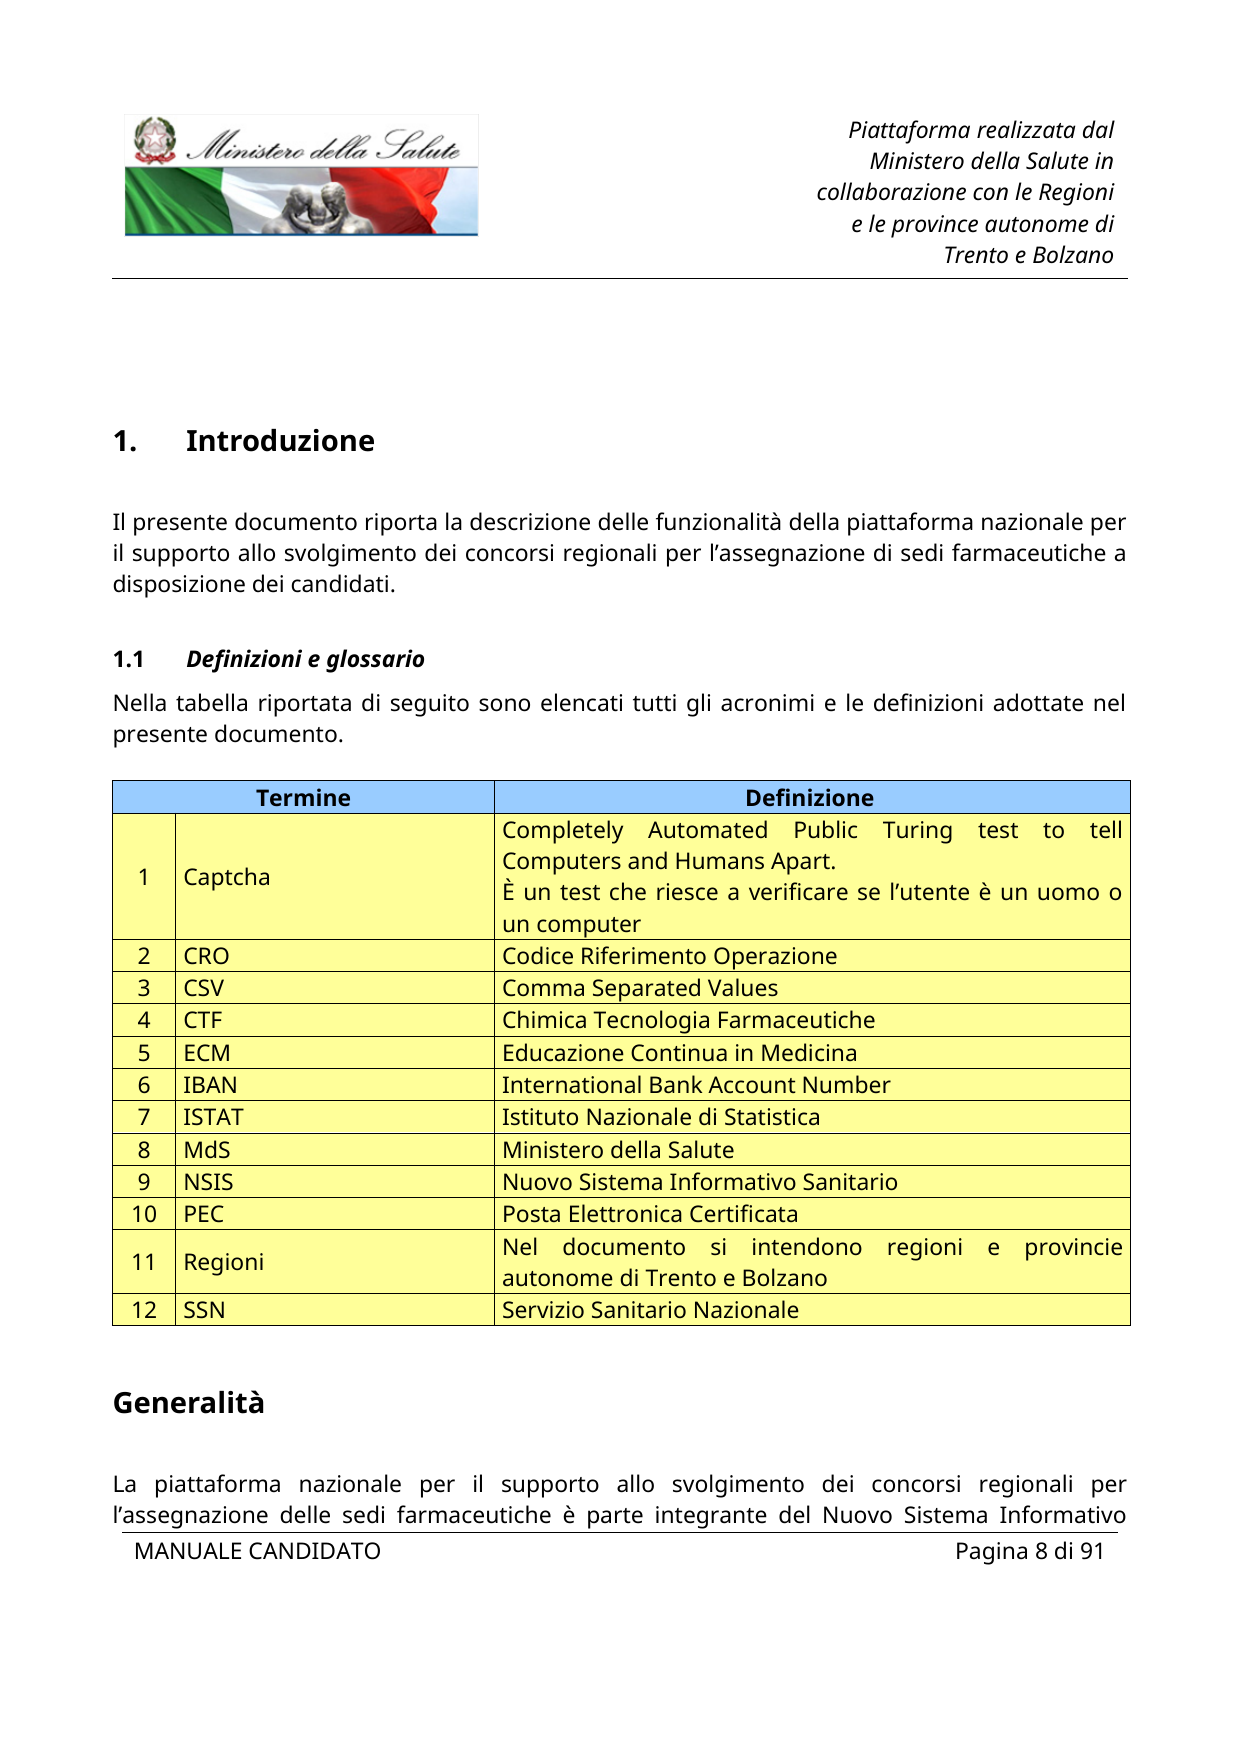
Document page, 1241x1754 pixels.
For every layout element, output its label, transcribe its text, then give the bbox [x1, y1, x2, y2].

table_cell 10 [113, 1198, 175, 1229]
table_cell CSV [176, 972, 494, 1003]
table_cell Completely Automated Public Turing test to tell Computers and Humans Apart. È un test che riesce a verificare se l’utente è un uomo o un computer [495, 814, 1130, 939]
table_cell Codice Riferimento Operazione [495, 940, 1130, 971]
table_cell Ministero della Salute [495, 1134, 1130, 1165]
table_cell NSIS [176, 1166, 494, 1197]
table_cell Istituto Nazionale di Statistica [495, 1101, 1130, 1132]
text Il presente documento riporta la descrizione delle funzionalità della piattaforma nazionale per il supporto allo svolgimento dei concorsi regionali per l’assegnazione di sedi farmaceutiche a disposizione dei candidati. [112, 505, 1128, 599]
table_cell 9 [113, 1166, 175, 1197]
table_cell Nuovo Sistema Informativo Sanitario [495, 1166, 1130, 1197]
table_cell 4 [113, 1004, 175, 1036]
text La piattaforma nazionale per il supporto allo svolgimento dei concorsi regionali per l’assegnazione delle sedi farmaceutiche è parte integrante del Nuovo Sistema Informativo [112, 1468, 1128, 1531]
table_cell Captcha [176, 814, 494, 939]
table_header Termine [113, 781, 494, 813]
table_cell Educazione Continua in Medicina [495, 1037, 1130, 1068]
subtitle Introduzione [112, 420, 1128, 459]
table_cell International Bank Account Number [495, 1069, 1130, 1100]
table_cell 12 [113, 1294, 175, 1325]
table_cell SSN [176, 1294, 494, 1325]
table_cell 8 [113, 1134, 175, 1165]
table_cell ISTAT [176, 1101, 494, 1132]
table_cell PEC [176, 1198, 494, 1229]
table_cell 11 [113, 1230, 175, 1293]
table_cell CRO [176, 940, 494, 971]
table_cell 2 [113, 940, 175, 971]
table_cell Chimica Tecnologia Farmaceutiche [495, 1004, 1130, 1036]
table_cell Nel documento si intendono regioni e provincie autonome di Trento e Bolzano [495, 1230, 1130, 1293]
table_cell Comma Separated Values [495, 972, 1130, 1003]
table_cell Servizio Sanitario Nazionale [495, 1294, 1130, 1325]
table_cell ECM [176, 1037, 494, 1068]
table_cell IBAN [176, 1069, 494, 1100]
table_cell 3 [113, 972, 175, 1003]
text Nella tabella riportata di seguito sono elencati tutti gli acronimi e le definizioni adottate nel presente documento. [112, 687, 1128, 749]
table_cell 6 [113, 1069, 175, 1100]
subtitle Generalità [112, 1382, 1128, 1422]
subtitle Definizioni e glossario [112, 643, 1128, 674]
table_cell MdS [176, 1134, 494, 1165]
table_cell Regioni [176, 1230, 494, 1293]
table_header Definizione [495, 781, 1130, 813]
table_cell 7 [113, 1101, 175, 1132]
table_cell 1 [113, 814, 175, 939]
table_cell 5 [113, 1037, 175, 1068]
table_cell CTF [176, 1004, 494, 1036]
table_cell Posta Elettronica Certificata [495, 1198, 1130, 1229]
